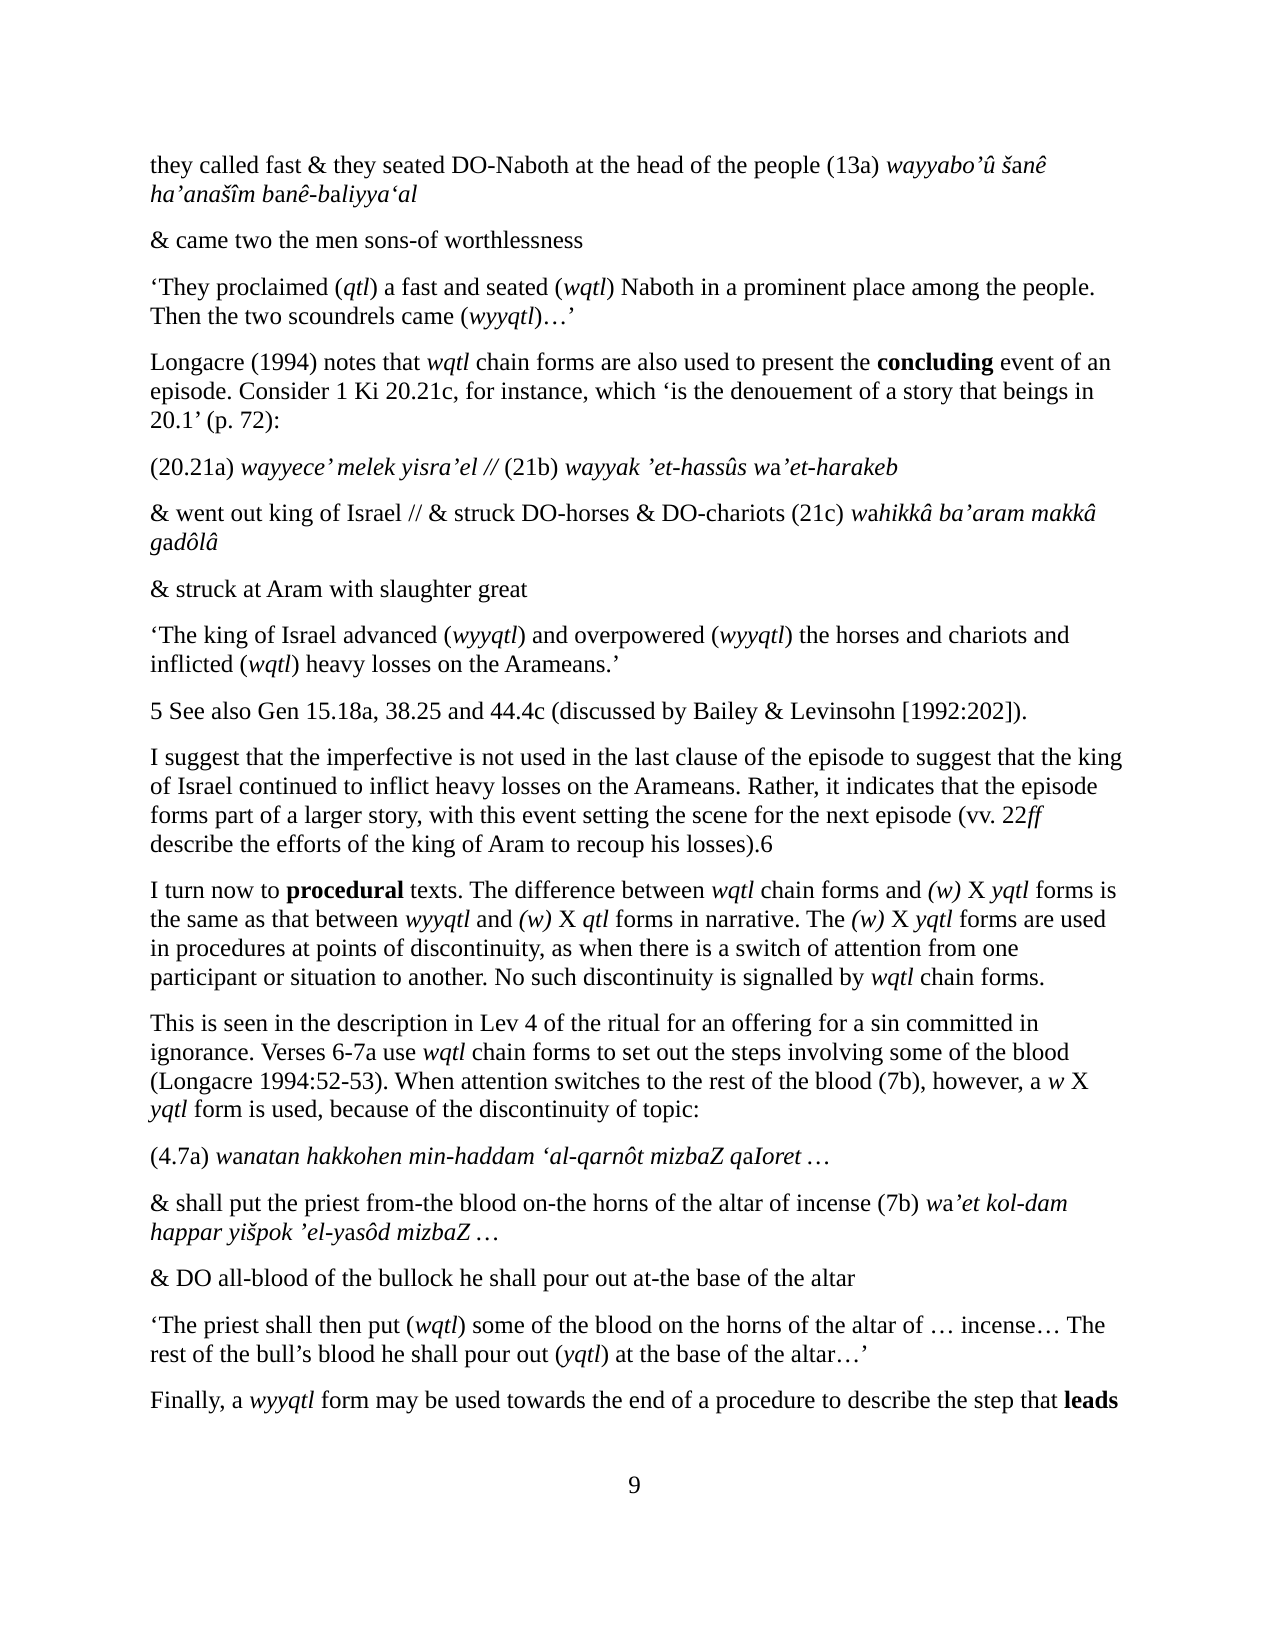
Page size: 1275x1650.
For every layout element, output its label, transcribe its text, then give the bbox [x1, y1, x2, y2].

text (20.21a) wayyece’ melek yisra’el // (21b) wayyak ’et-hassûs wa’et-harakeb [150, 452, 1125, 480]
text & shall put the priest from-the blood on-the horns of the altar of incense (7b) wa’et kol-dam happar yišpok ’el-yasôd mizbaZ … [150, 1188, 1125, 1245]
text & went out king of Israel // & struck DO-horses & DO-chariots (21c) wahikkâ ba’aram makkâ gadôlâ [150, 498, 1125, 556]
text & DO all-blood of the bullock he shall pour out at-the base of the altar [150, 1263, 1125, 1292]
text & came two the men sons-of worthlessness [150, 225, 1125, 254]
text & struck at Aram with slaughter great [150, 574, 1125, 602]
text (4.7a) wanatan hakkohen min-haddam ‘al-qarnôt mizbaZ qaIoret … [150, 1141, 1125, 1170]
text ‘The priest shall then put (wqtl) some of the blood on the horns of the altar of … incense… The rest of the bull’s blood he shall pour out (yqtl) at the base of the altar…’ [150, 1310, 1125, 1367]
text Finally, a wyyqtl form may be used towards the end of a procedure to describe the step that leads [150, 1385, 1125, 1414]
text they called fast & they seated DO-Naboth at the head of the people (13a) wayyabo’û šanê ha’anašîm banê-baliyya‘al [150, 150, 1125, 207]
text ‘The king of Israel advanced (wyyqtl) and overpowered (wyyqtl) the horses and chariots and inflicted (wqtl) heavy losses on the Arameans.’ [150, 620, 1125, 678]
text I turn now to procedural texts. The difference between wqtl chain forms and (w) X yqtl forms is the same as that between wyyqtl and (w) X qtl forms in narrative. The (w) X yqtl forms are used in procedures at points of discontinuity, as when there is a switch of attention from one participant or situation to another. No such discontinuity is signalled by wqtl chain forms. [150, 875, 1125, 990]
text Longacre (1994) notes that wqtl chain forms are also used to present the concluding event of an episode. Consider 1 Ki 20.21c, for instance, which ‘is the denouement of a story that beings in 20.1’ (p. 72): [150, 347, 1125, 434]
text I suggest that the imperfective is not used in the last clause of the episode to suggest that the king of Israel continued to inflict heavy losses on the Arameans. Rather, it indicates that the episode forms part of a larger story, with this event setting the scene for the next episode (vv. 22ff describe the efforts of the king of Aram to recoup his losses).6 [150, 742, 1125, 857]
text 5 See also Gen 15.18a, 38.25 and 44.4c (discussed by Bailey & Levinsohn [1992:202]). [150, 696, 1125, 724]
text This is seen in the description in Lev 4 of the ritual for an offering for a sin committed in ignorance. Verses 6-7a use wqtl chain forms to set out the steps involving some of the blood (Longacre 1994:52-53). When attention switches to the rest of the blood (7b), however, a w X yqtl form is used, because of the discontinuity of topic: [150, 1008, 1125, 1123]
text ‘They proclaimed (qtl) a fast and seated (wqtl) Naboth in a prominent place among the people. Then the two scoundrels came (wyyqtl)…’ [150, 272, 1125, 329]
